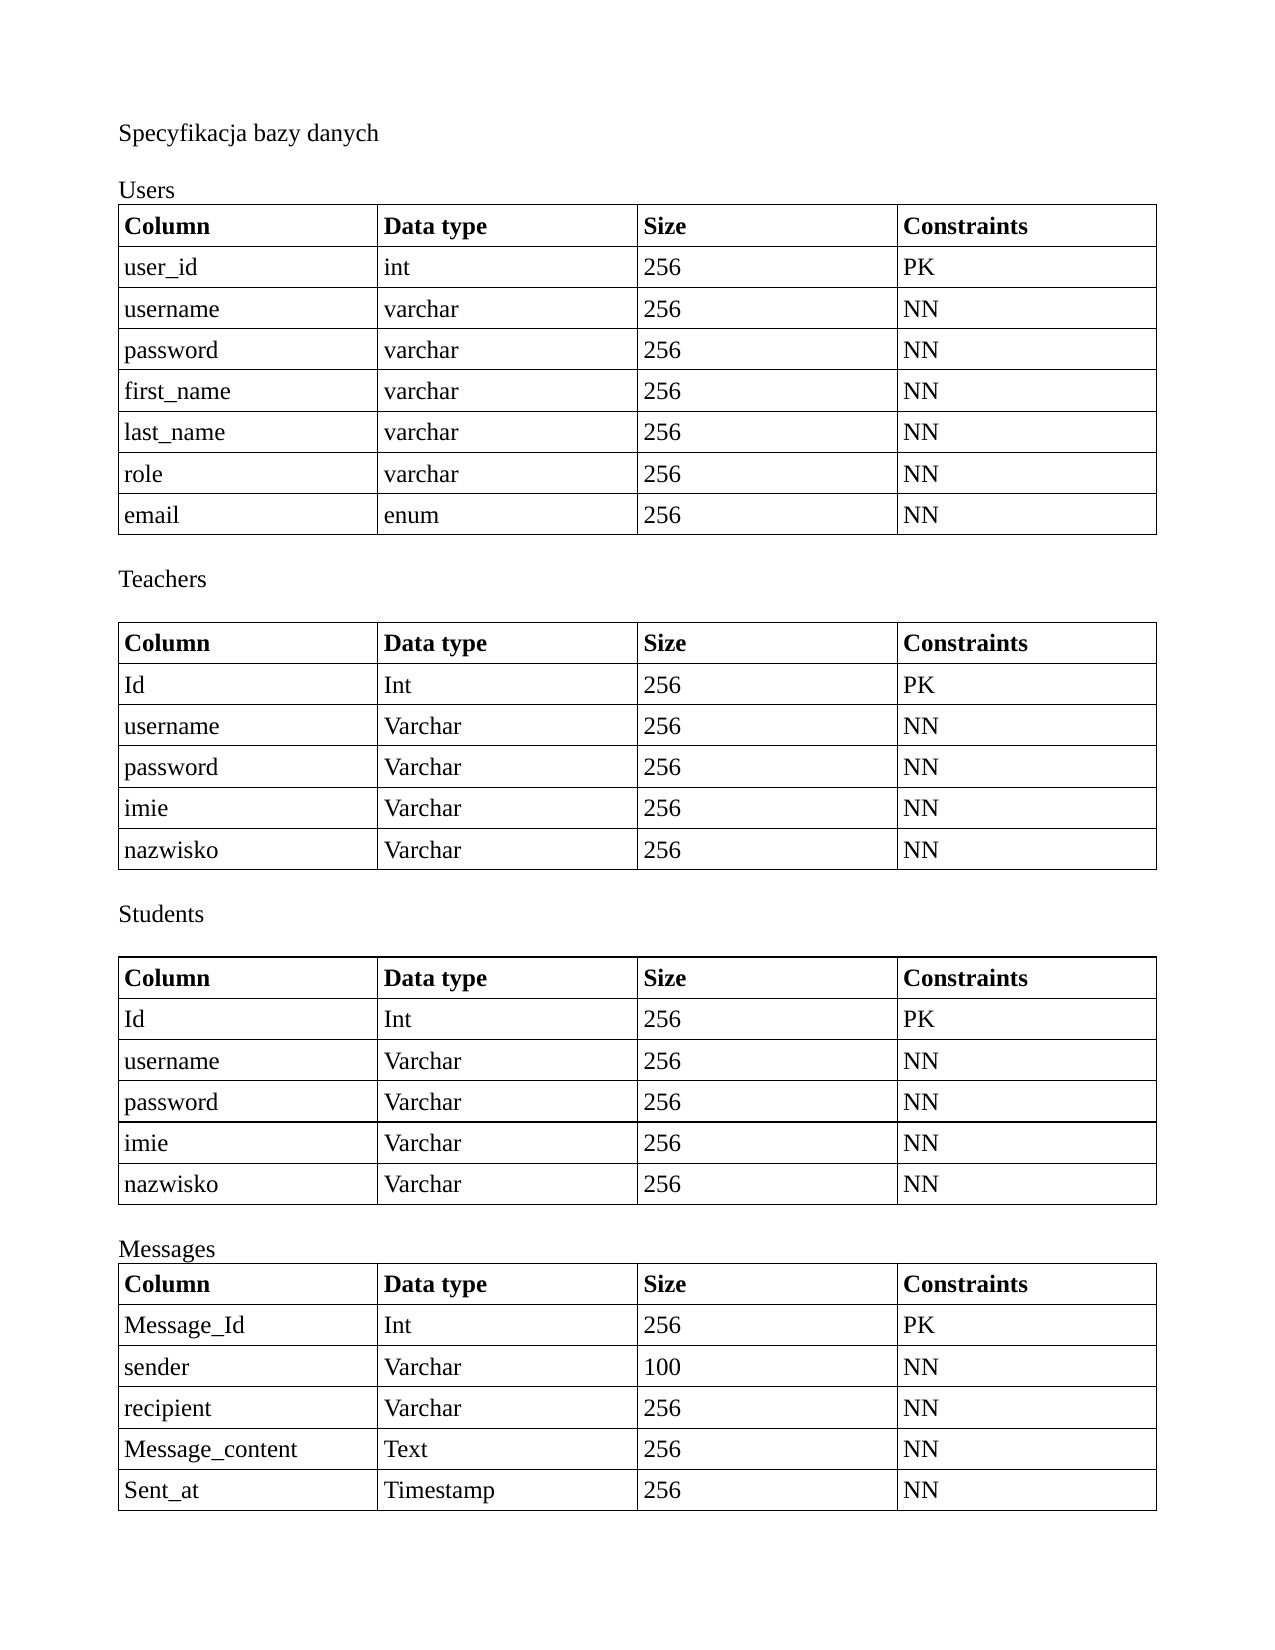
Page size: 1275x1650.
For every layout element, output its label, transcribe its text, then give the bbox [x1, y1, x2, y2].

table_cell 256 [638, 1081, 897, 1121]
table_header Size [638, 623, 897, 663]
table_cell password [119, 329, 377, 369]
table_cell Message_content [119, 1429, 377, 1469]
table_cell Varchar [378, 1040, 637, 1080]
table_cell 256 [638, 1040, 897, 1080]
table_cell username [119, 705, 377, 745]
table_cell NN [898, 1387, 1156, 1427]
table_header Data type [378, 623, 637, 663]
table_cell password [119, 1081, 377, 1121]
table_header Constraints [898, 1264, 1156, 1304]
table_cell 256 [638, 288, 897, 328]
table_header Column [119, 1264, 377, 1304]
table_cell role [119, 453, 377, 493]
table_header Size [638, 205, 897, 246]
table_header Constraints [898, 623, 1156, 663]
table_cell PK [898, 1305, 1156, 1345]
table_cell NN [898, 1470, 1156, 1510]
table_cell NN [898, 1040, 1156, 1080]
table_cell 256 [638, 999, 897, 1039]
table_cell NN [898, 370, 1156, 411]
table_header Data type [378, 205, 637, 246]
table_cell first_name [119, 370, 377, 411]
table_header Column [119, 958, 377, 998]
table_cell NN [898, 829, 1156, 869]
table_cell varchar [378, 453, 637, 493]
table_header Size [638, 958, 897, 998]
table_cell email [119, 494, 377, 534]
table_cell int [378, 247, 637, 287]
table_header Constraints [898, 958, 1156, 998]
table_cell imie [119, 788, 377, 828]
table_cell recipient [119, 1387, 377, 1427]
text Messages [118, 1234, 1157, 1262]
table_cell nazwisko [119, 1164, 377, 1204]
text Students [118, 899, 1157, 956]
table_cell Id [119, 664, 377, 704]
table_cell NN [898, 705, 1156, 745]
table_cell Varchar [378, 1081, 637, 1121]
table_cell Int [378, 664, 637, 704]
table_cell 256 [638, 494, 897, 534]
table_cell imie [119, 1123, 377, 1163]
table_cell 256 [638, 1305, 897, 1345]
table_cell NN [898, 1346, 1156, 1386]
table_cell 256 [638, 788, 897, 828]
table_cell Id [119, 999, 377, 1039]
table_cell Int [378, 1305, 637, 1345]
table_cell NN [898, 288, 1156, 328]
table_cell 256 [638, 1429, 897, 1469]
table_cell NN [898, 1164, 1156, 1204]
table_cell username [119, 288, 377, 328]
table_cell enum [378, 494, 637, 534]
text Users [118, 176, 1157, 204]
table_cell 100 [638, 1346, 897, 1386]
table_cell username [119, 1040, 377, 1080]
table_header Data type [378, 1264, 637, 1304]
table_cell Int [378, 999, 637, 1039]
table_cell 256 [638, 1387, 897, 1427]
table_cell NN [898, 1429, 1156, 1469]
table_cell varchar [378, 370, 637, 411]
table_cell PK [898, 999, 1156, 1039]
table_cell NN [898, 412, 1156, 452]
table_cell 256 [638, 1123, 897, 1163]
table_cell Varchar [378, 829, 637, 869]
table_cell nazwisko [119, 829, 377, 869]
table_cell 256 [638, 412, 897, 452]
table_header Column [119, 205, 377, 246]
table_cell Sent_at [119, 1470, 377, 1510]
table_cell Text [378, 1429, 637, 1469]
table_cell NN [898, 1081, 1156, 1121]
table_cell 256 [638, 329, 897, 369]
table_cell Message_Id [119, 1305, 377, 1345]
table_cell PK [898, 247, 1156, 287]
table_cell varchar [378, 412, 637, 452]
table_cell 256 [638, 453, 897, 493]
table_cell NN [898, 329, 1156, 369]
table_header Constraints [898, 205, 1156, 246]
table_cell NN [898, 788, 1156, 828]
table_cell Varchar [378, 1123, 637, 1163]
table_cell 256 [638, 705, 897, 745]
table_cell 256 [638, 1470, 897, 1510]
table_cell varchar [378, 288, 637, 328]
table_cell Timestamp [378, 1470, 637, 1510]
table_cell last_name [119, 412, 377, 452]
table_cell PK [898, 664, 1156, 704]
table_header Data type [378, 958, 637, 998]
text Teachers [118, 535, 1157, 622]
table_cell NN [898, 746, 1156, 787]
table_cell Varchar [378, 788, 637, 828]
table_cell 256 [638, 370, 897, 411]
table_cell Varchar [378, 1387, 637, 1427]
table_cell 256 [638, 1164, 897, 1204]
table_cell sender [119, 1346, 377, 1386]
table_cell NN [898, 453, 1156, 493]
table_cell NN [898, 494, 1156, 534]
table_cell NN [898, 1123, 1156, 1163]
table_cell password [119, 746, 377, 787]
table_header Column [119, 623, 377, 663]
table_header Size [638, 1264, 897, 1304]
table_cell 256 [638, 746, 897, 787]
table_cell Varchar [378, 746, 637, 787]
table_cell 256 [638, 247, 897, 287]
table_cell varchar [378, 329, 637, 369]
table_cell 256 [638, 829, 897, 869]
table_cell user_id [119, 247, 377, 287]
table_cell 256 [638, 664, 897, 704]
text Specyfikacja bazy danych [118, 118, 1157, 147]
table_cell Varchar [378, 705, 637, 745]
table_cell Varchar [378, 1164, 637, 1204]
table_cell Varchar [378, 1346, 637, 1386]
